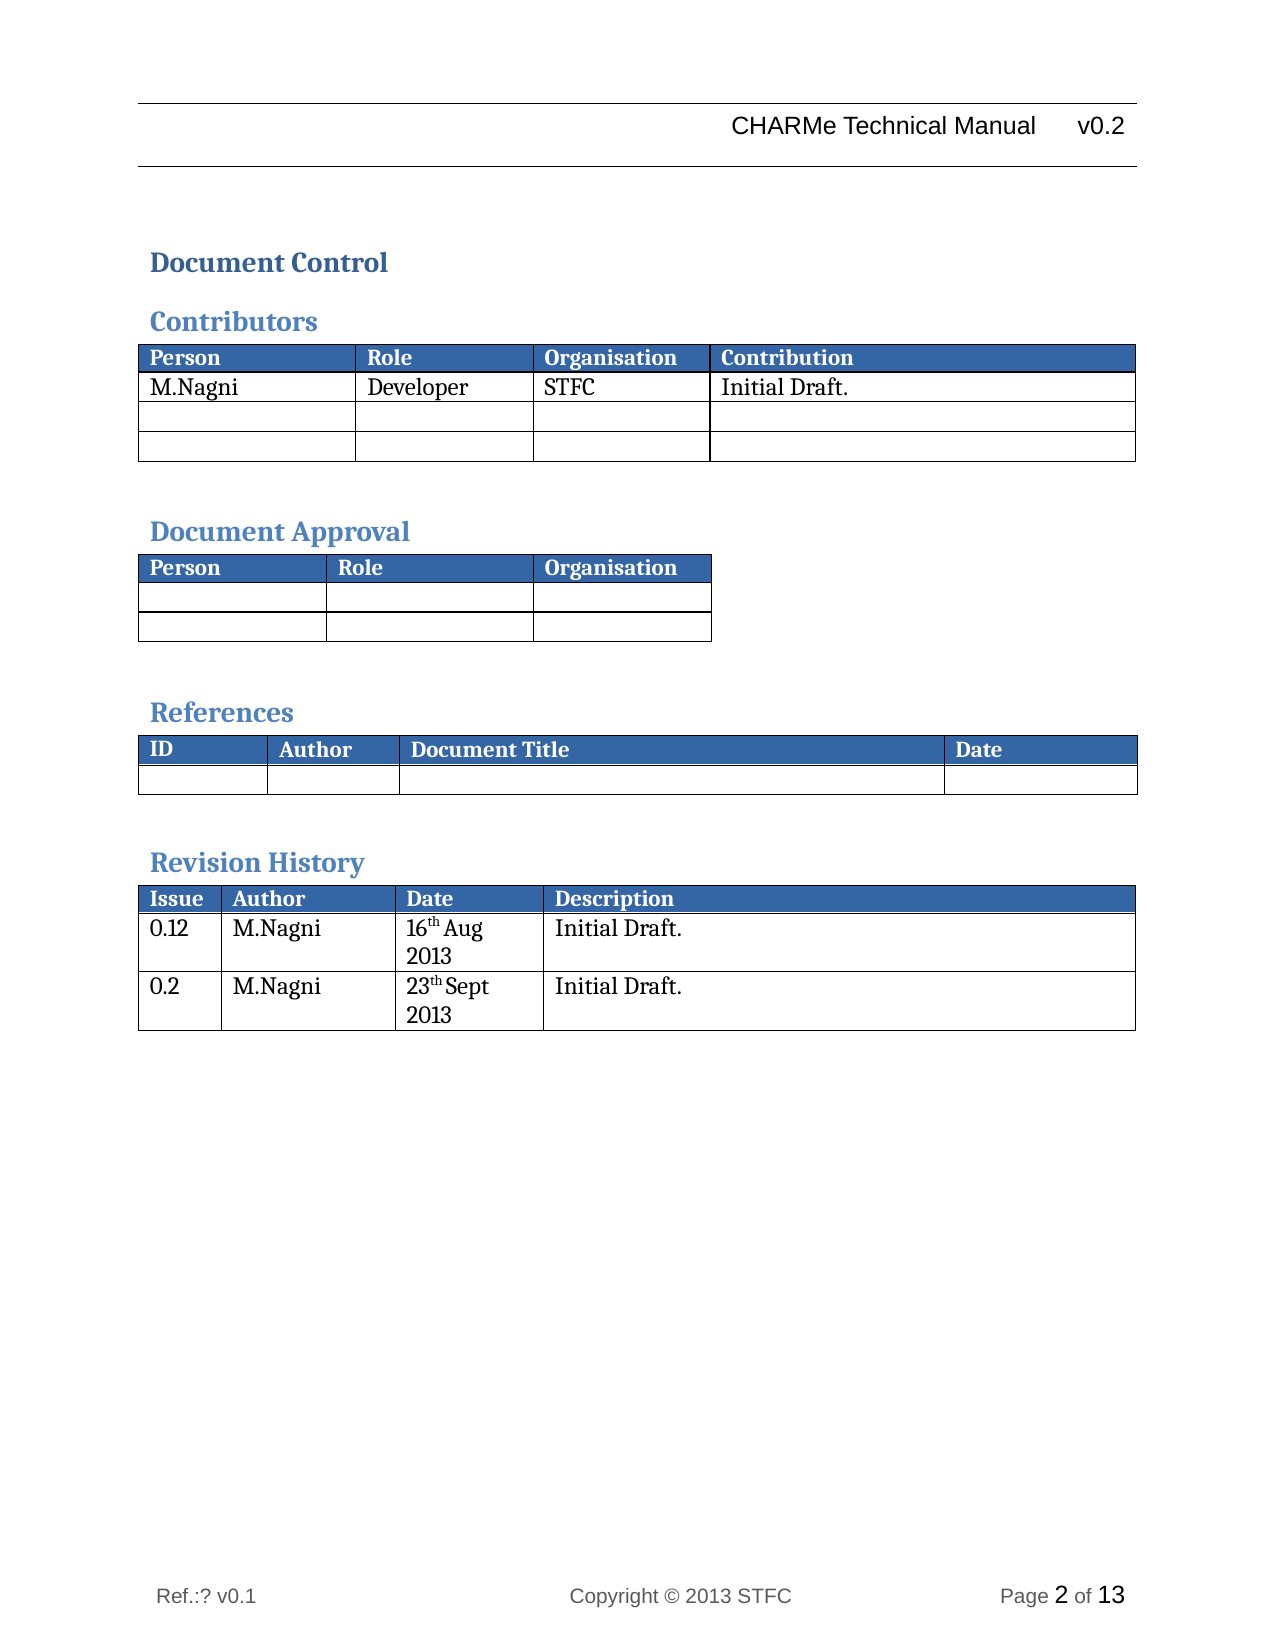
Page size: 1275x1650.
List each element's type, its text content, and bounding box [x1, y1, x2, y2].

table_cell Initial Draft. [544, 914, 1135, 971]
table_cell STFC [534, 373, 709, 401]
table_header Document Title [400, 736, 944, 764]
table_cell Initial Draft. [711, 373, 1135, 401]
table_header ID [139, 736, 267, 764]
table_cell 0.2 [139, 972, 221, 1029]
table_cell [327, 613, 533, 641]
table_header Contribution [711, 345, 1135, 371]
table_cell [534, 613, 711, 641]
text Contributors [150, 305, 1125, 339]
table_cell Developer [356, 373, 533, 401]
table_cell M.Nagni [139, 373, 355, 401]
table_header Person [139, 345, 355, 371]
text References [150, 696, 1125, 729]
table_header Role [356, 345, 533, 371]
table_cell Initial Draft. [544, 972, 1135, 1029]
table_cell 0.12 [139, 914, 221, 971]
table_header Issue [139, 886, 221, 912]
table_header Date [945, 736, 1137, 764]
text Document Approval [150, 516, 1125, 549]
table_header Description [544, 886, 1135, 912]
table_cell 16th Aug 2013 [396, 914, 543, 971]
text Document Control [150, 246, 1125, 279]
table_cell [711, 432, 1135, 461]
table_cell [711, 402, 1135, 431]
table_header Organisation [534, 555, 711, 582]
table_cell [139, 766, 267, 794]
table_header Role [327, 555, 533, 582]
table_cell M.Nagni [222, 972, 395, 1029]
table_cell [945, 766, 1137, 794]
table_cell [534, 402, 709, 431]
table_header Person [139, 555, 326, 582]
table_cell [327, 583, 533, 611]
table_cell M.Nagni [222, 914, 395, 971]
table_cell [139, 583, 326, 611]
table_cell [268, 766, 399, 794]
table_cell [356, 402, 533, 431]
table_cell [534, 432, 709, 461]
table_header Author [268, 736, 399, 764]
text Revision History [150, 846, 1125, 880]
table_header Date [396, 886, 543, 912]
table_cell [356, 432, 533, 461]
table_cell [139, 613, 326, 641]
table_cell [534, 583, 711, 611]
table_cell [400, 766, 944, 794]
table_header Organisation [534, 345, 709, 371]
table_cell [139, 402, 355, 431]
table_header Author [222, 886, 395, 912]
table_cell [139, 432, 355, 461]
table_cell 23th Sept 2013 [396, 972, 543, 1029]
